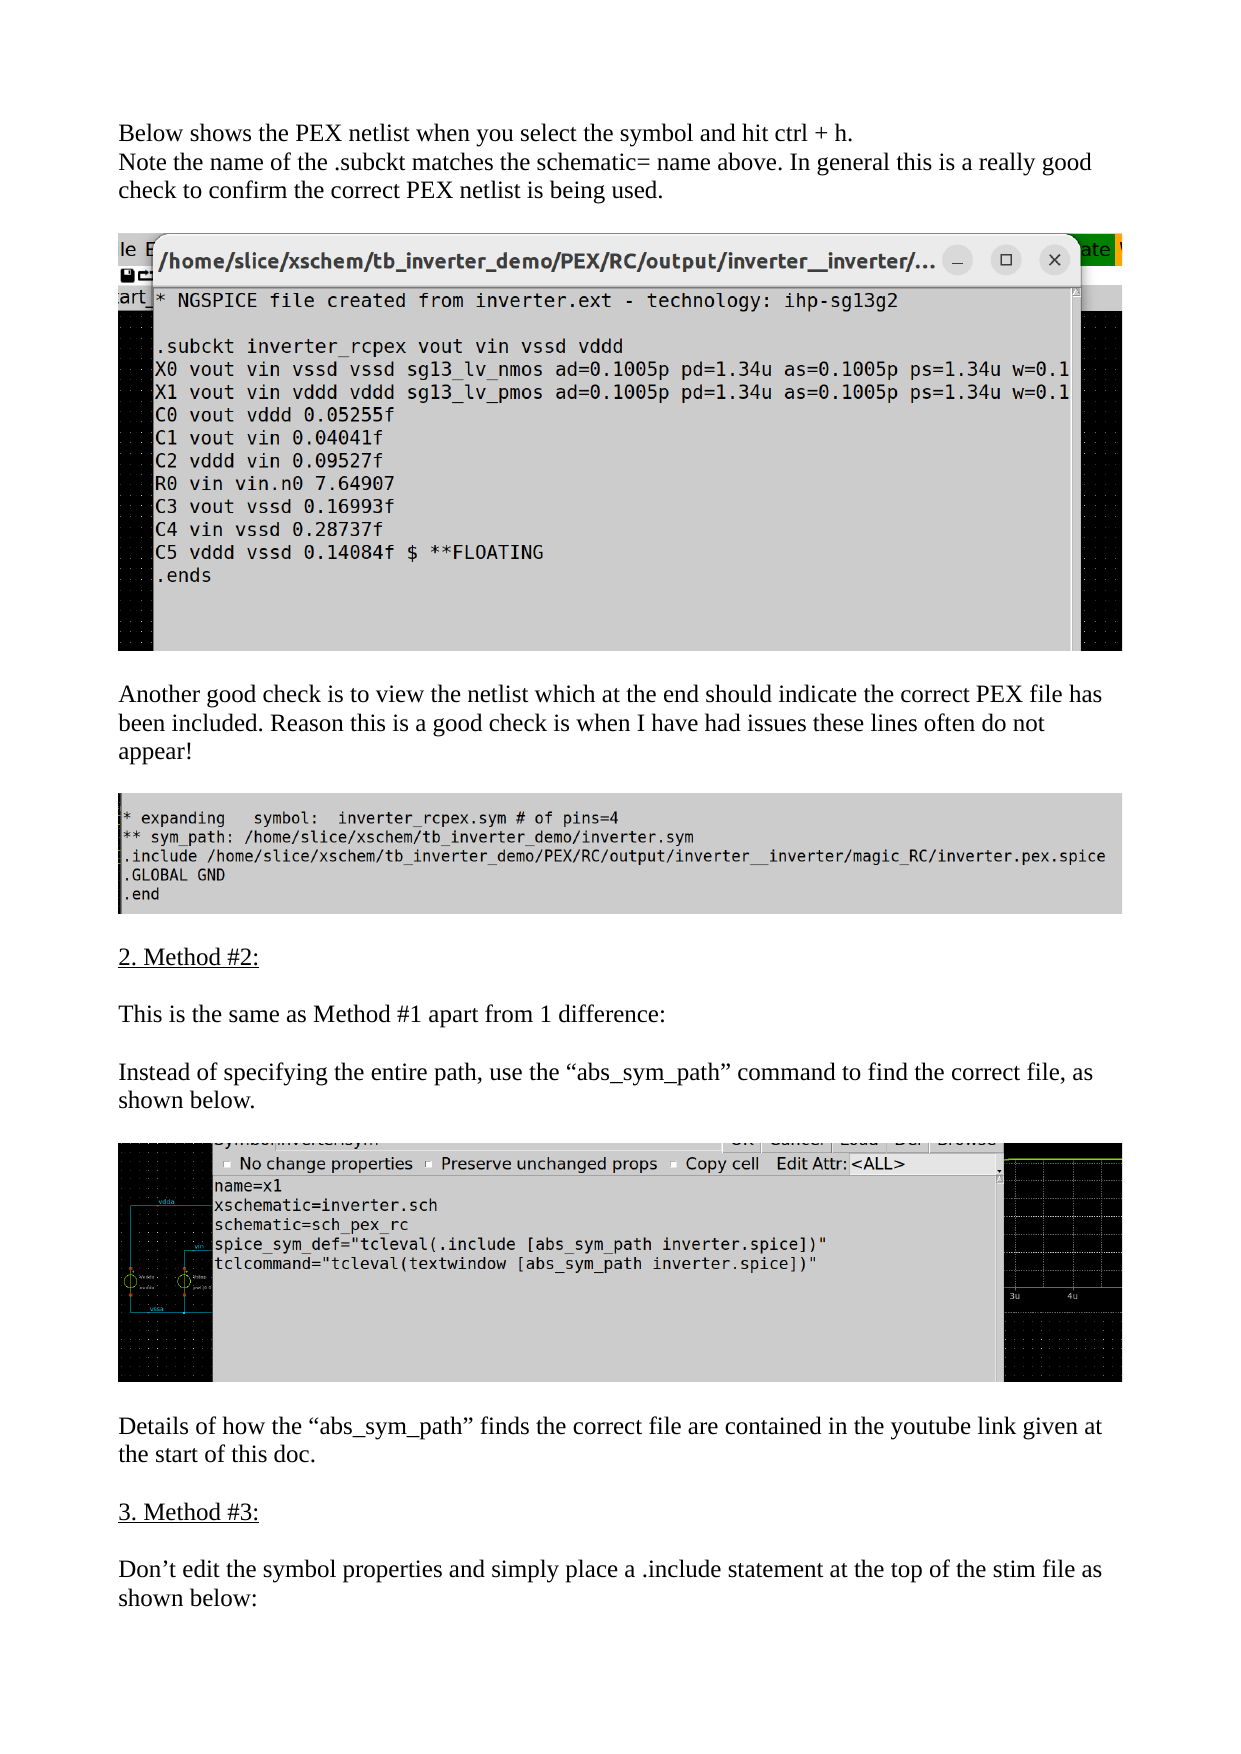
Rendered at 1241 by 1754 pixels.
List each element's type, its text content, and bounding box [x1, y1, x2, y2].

text Another good check is to view the netlist which at the end should indicate the correct PEX file has been included. Reason this is a good check is when I have had issues these lines often do not appear! [118, 679, 1122, 765]
text 2. Method #2: [118, 942, 1122, 971]
text Instead of specifying the entire path, use the “abs_sym_path” command to find the correct file, as shown below. [118, 1057, 1122, 1114]
text This is the same as Method #1 apart from 1 difference: [118, 999, 1122, 1028]
picture [118, 1143, 1123, 1382]
picture [118, 793, 1123, 914]
text 3. Method #3: [118, 1497, 1122, 1526]
text Below shows the PEX netlist when you select the symbol and hit ctrl + h. [118, 118, 1122, 147]
text Don’t edit the symbol properties and simply place a .include statement at the top of the stim file as shown below: [118, 1554, 1122, 1612]
picture [118, 233, 1123, 651]
text Note the name of the .subckt matches the schematic= name above. In general this is a really good check to confirm the correct PEX netlist is being used. [118, 147, 1122, 204]
text Details of how the “abs_sym_path” finds the correct file are contained in the youtube link given at the start of this doc. [118, 1411, 1122, 1468]
